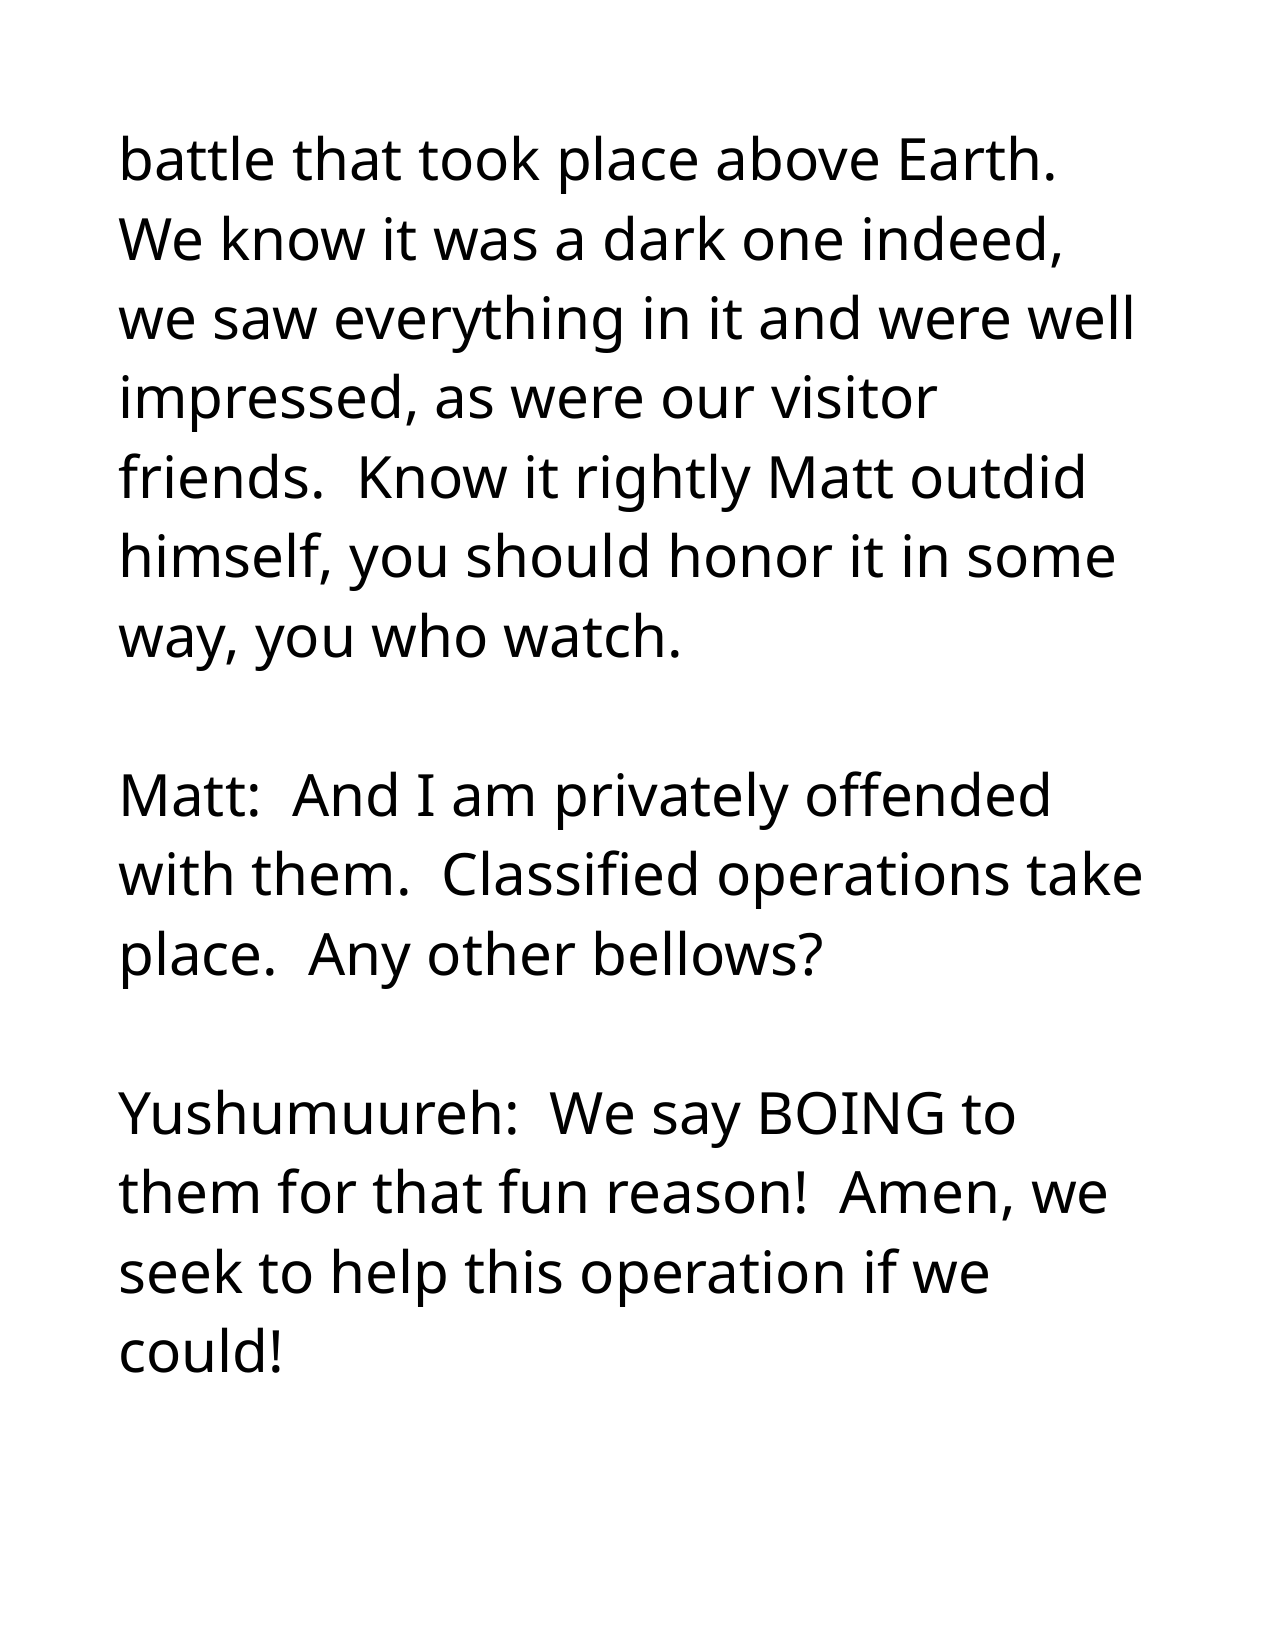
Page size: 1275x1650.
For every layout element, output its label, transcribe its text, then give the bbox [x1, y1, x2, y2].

text Matt: And I am privately offended with them. Classified operations take place. Any other bellows? [118, 754, 1157, 992]
text battle that took place above Earth. We know it was a dark one indeed, we saw everything in it and were well impressed, as were our visitor friends. Know it rightly Matt outdid himself, you should honor it in some way, you who watch. [118, 118, 1157, 674]
text Yushumuureh: We say BOING to them for that fun reason! Amen, we seek to help this operation if we could! [118, 1072, 1157, 1390]
